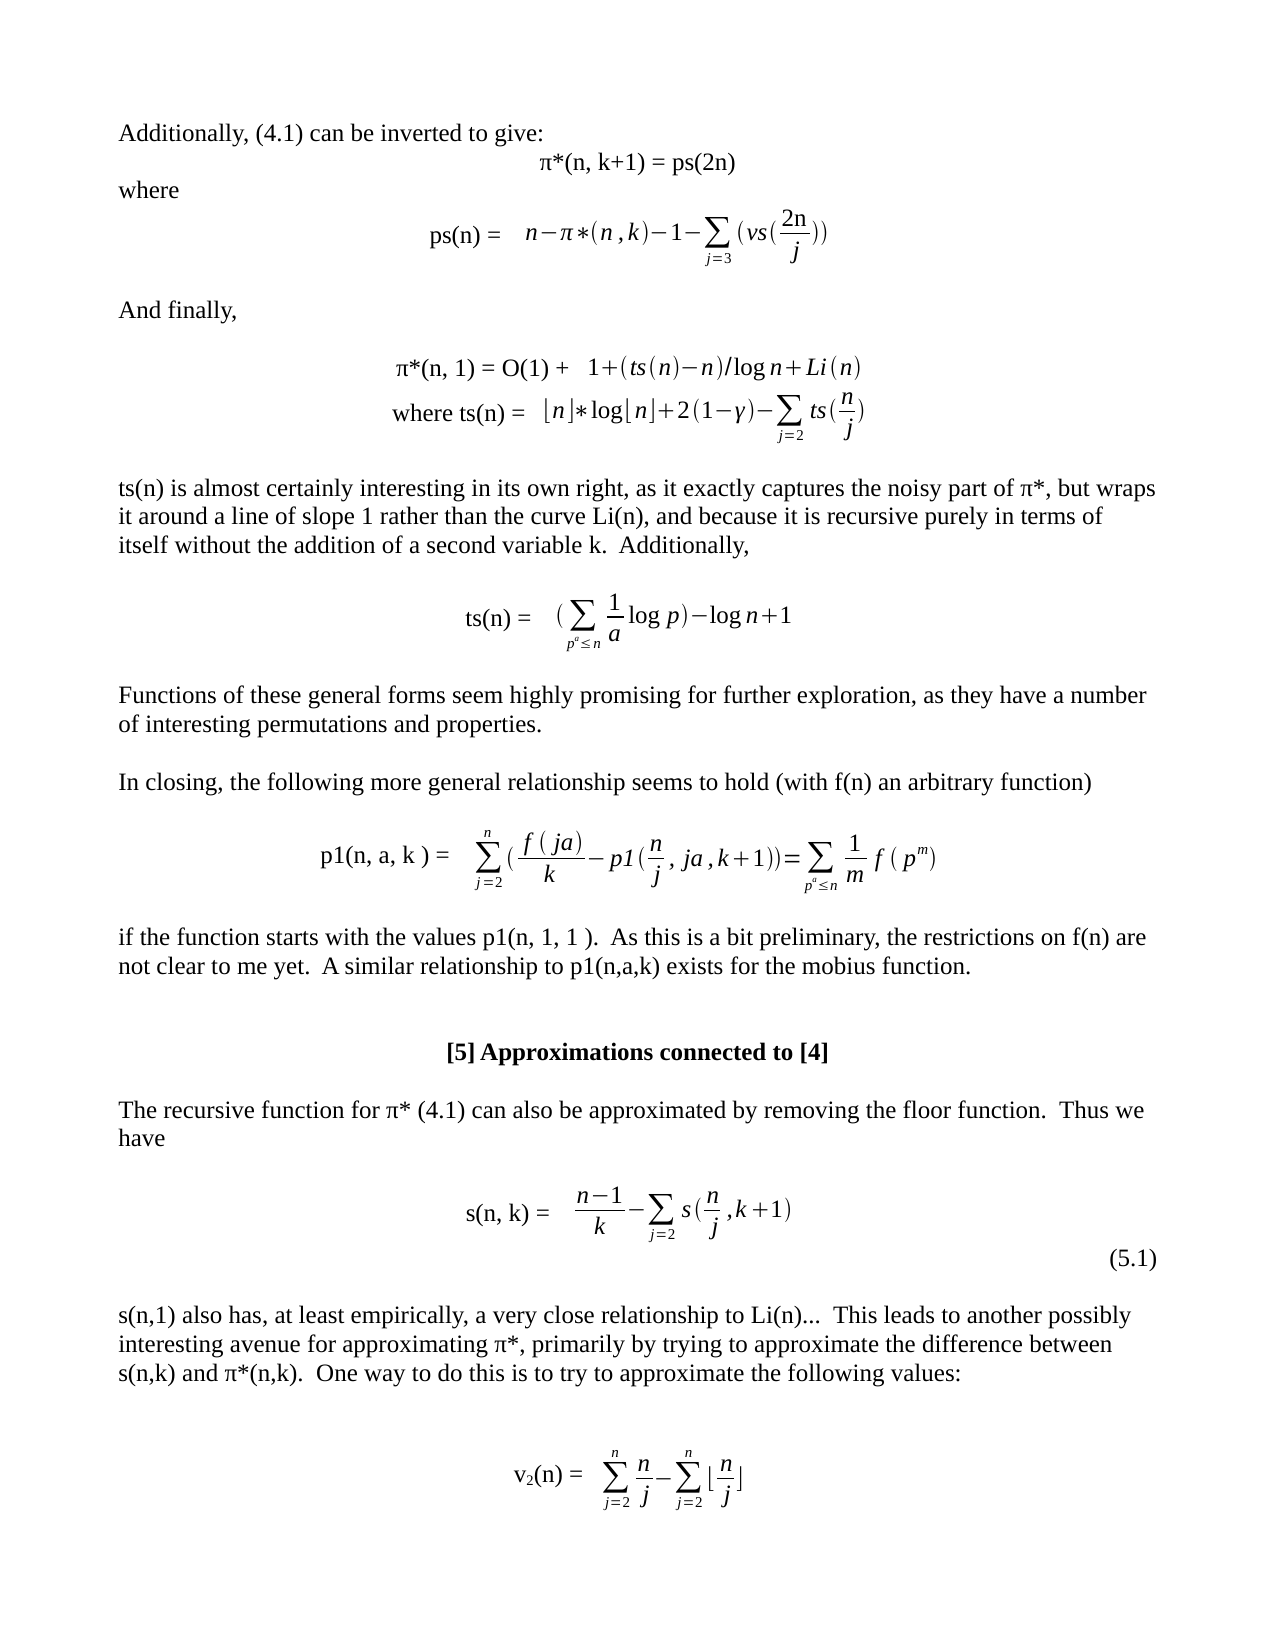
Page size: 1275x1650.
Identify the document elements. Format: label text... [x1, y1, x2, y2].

text π*(n, k+1) = ps(2n) [118, 147, 1157, 176]
text (5.1) [118, 1243, 1157, 1272]
text And finally, [118, 295, 1157, 324]
text Functions of these general forms seem highly promising for further exploration, as they have a number of interesting permutations and properties. [118, 680, 1157, 738]
text In closing, the following more general relationship seems to hold (with f(n) an arbitrary function) [118, 767, 1157, 795]
text ps(n) = [118, 204, 1157, 266]
text s(n,1) also has, at least empirically, a very close relationship to Li(n)... This leads to another possibly interesting avenue for approximating π*, primarily by trying to approximate the difference between s(n,k) and π*(n,k). One way to do this is to try to approximate the following values: [118, 1300, 1157, 1387]
text v2(n) = [118, 1444, 1157, 1511]
text ts(n) = [118, 588, 1157, 652]
text [5] Approximations connected to [4] [118, 1037, 1157, 1066]
text p1(n, a, k ) = [118, 824, 1157, 893]
text if the function starts with the values p1(n, 1, 1 ). As this is a bit preliminary, the restrictions on f(n) are not clear to me yet. A similar relationship to p1(n,a,k) exists for the mobius function. [118, 922, 1157, 980]
text The recursive function for π* (4.1) can also be approximated by removing the floor function. Thus we have [118, 1095, 1157, 1152]
text ts(n) is almost certainly interesting in its own right, as it exactly captures the noisy part of π*, but wraps it around a line of slope 1 rather than the curve Li(n), and because it is recursive purely in terms of itself without the addition of a second variable k. Additionally, [118, 473, 1157, 559]
text where [118, 176, 1157, 204]
text π*(n, 1) = O(1) + [118, 352, 1157, 382]
text Additionally, (4.1) can be inverted to give: [118, 118, 1157, 147]
text where ts(n) = [118, 382, 1157, 444]
text s(n, k) = [118, 1181, 1157, 1243]
